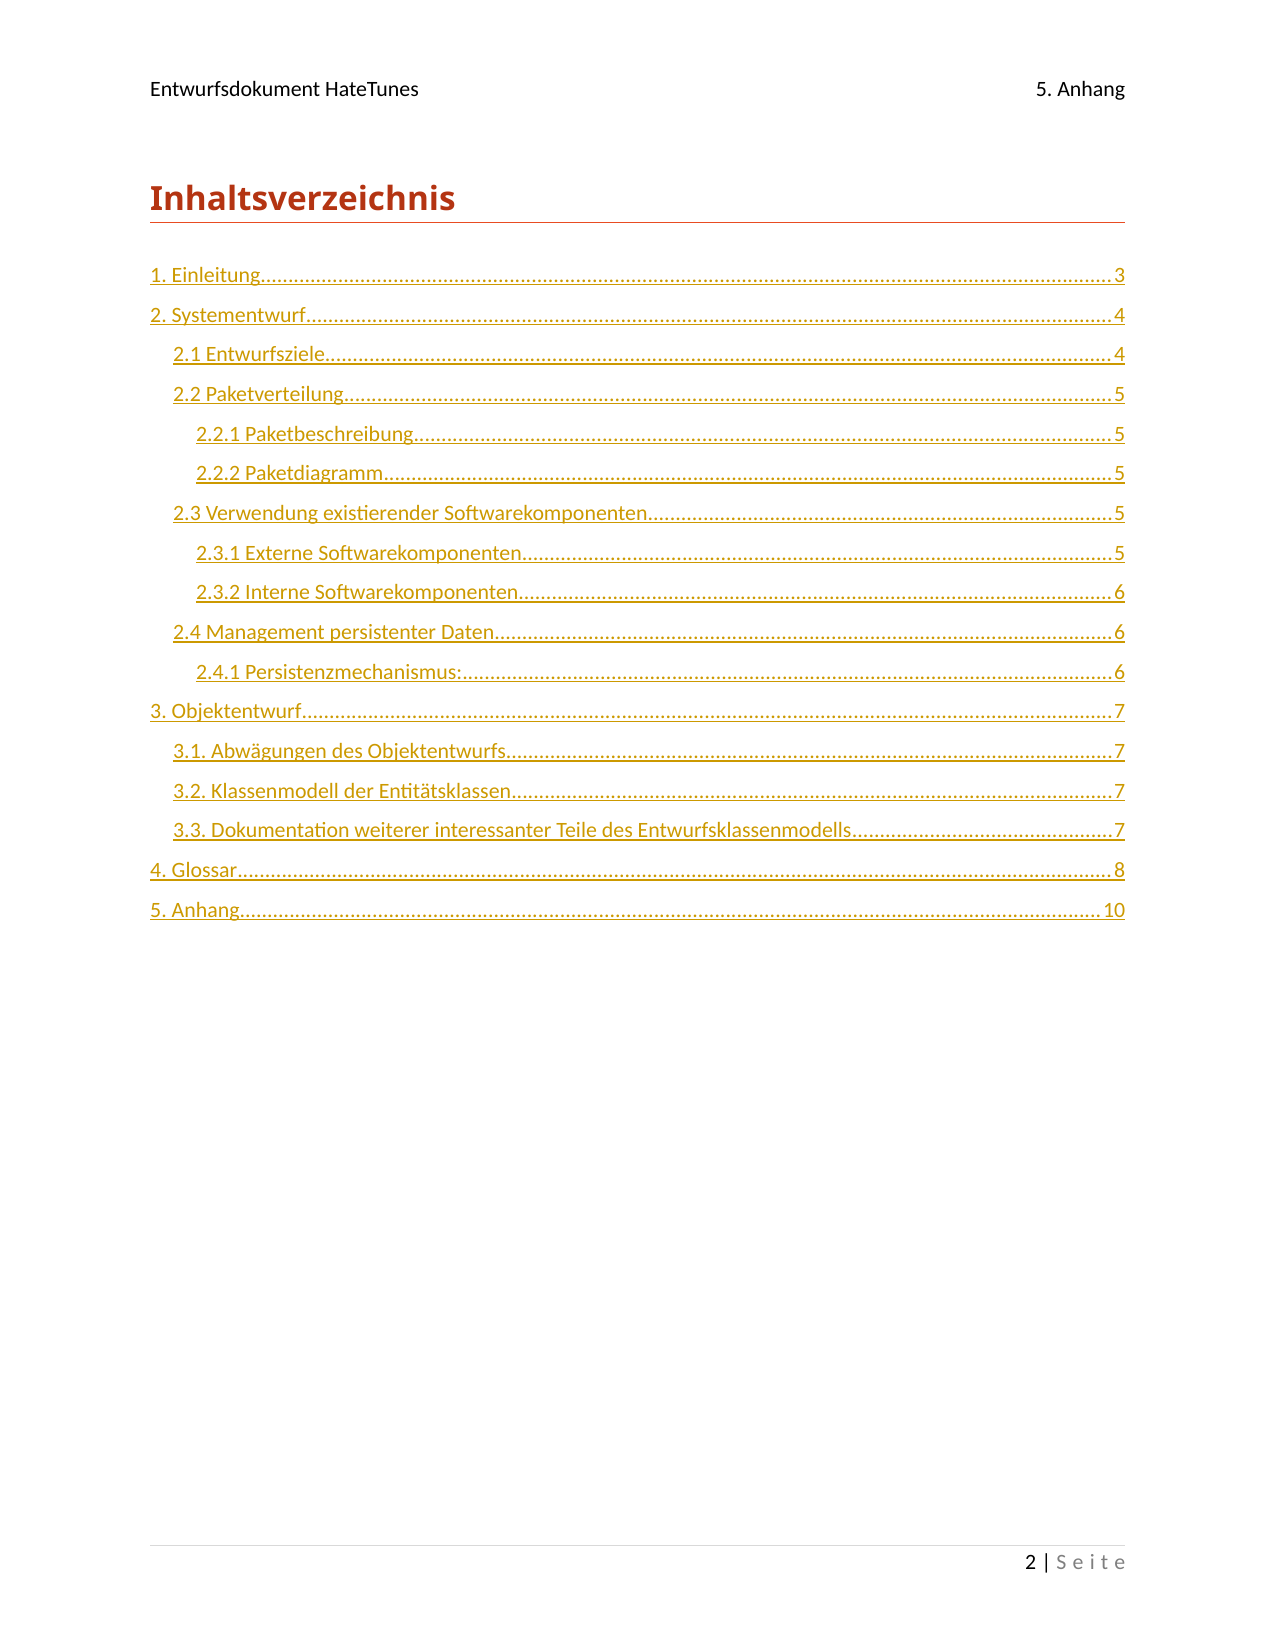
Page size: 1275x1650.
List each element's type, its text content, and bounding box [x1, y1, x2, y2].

text 4. Glossar 8 [150, 856, 1125, 879]
text 2.4 Management persistenter Daten 6 [173, 618, 1125, 641]
text 2.2.1 Paketbeschreibung 5 [196, 420, 1125, 443]
text 3.3. Dokumentation weiterer interessanter Teile des Entwurfsklassenmodells 7 [173, 817, 1125, 839]
text 2.2 Paketverteilung 5 [173, 380, 1125, 403]
text 5. Anhang 10 [150, 896, 1125, 919]
text 2.3 Verwendung existierender Softwarekomponenten 5 [173, 499, 1125, 522]
text 2.3.2 Interne Softwarekomponenten 6 [196, 578, 1125, 601]
text 3. Objektentwurf 7 [150, 698, 1125, 721]
subtitle Inhaltsverzeichnis [150, 175, 1125, 222]
text 2.2.2 Paketdiagramm 5 [196, 459, 1125, 482]
text 2. Systementwurf 4 [150, 301, 1125, 324]
text 2.4.1 Persistenzmechanismus: 6 [196, 658, 1125, 681]
text 2.3.1 Externe Softwarekomponenten 5 [196, 539, 1125, 562]
text 3.2. Klassenmodell der Entitätsklassen 7 [173, 777, 1125, 800]
text 1. Einleitung 3 [150, 261, 1125, 284]
text 3.1. Abwägungen des Objektentwurfs 7 [173, 737, 1125, 760]
text 2.1 Entwurfsziele 4 [173, 340, 1125, 363]
